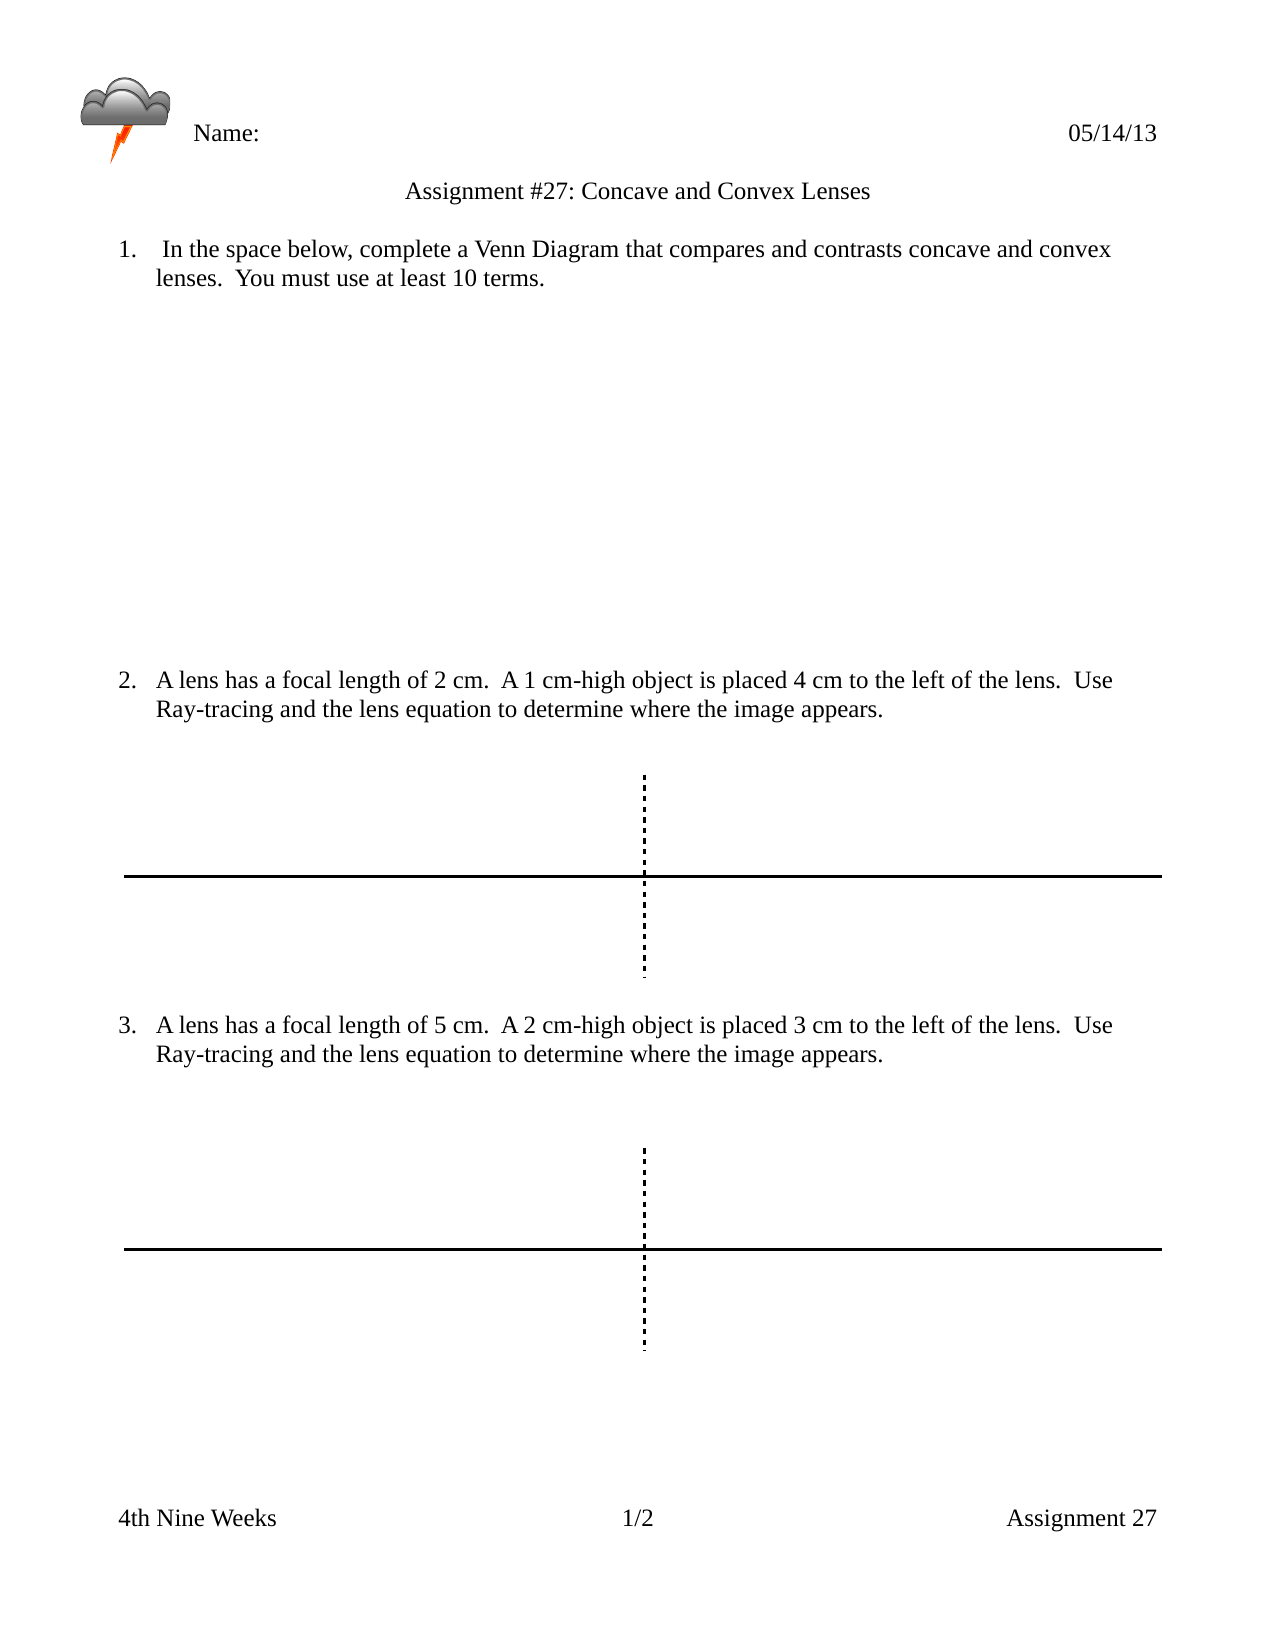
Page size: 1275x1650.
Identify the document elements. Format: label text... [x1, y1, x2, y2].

list A lens has a focal length of 5 cm. A 2 cm-high object is placed 3 cm to the left of the lens. Use Ray-tracing and the lens equation to determine where the image appears. [118, 1010, 1157, 1068]
picture [80, 75, 171, 166]
text Assignment #27: Concave and Convex Lenses [118, 176, 1157, 205]
list In the space below, complete a Venn Diagram that compares and contrasts concave and convex lenses. You must use at least 10 terms. [118, 234, 1157, 291]
list A lens has a focal length of 2 cm. A 1 cm-high object is placed 4 cm to the left of the lens. Use Ray-tracing and the lens equation to determine where the image appears. [118, 665, 1157, 723]
